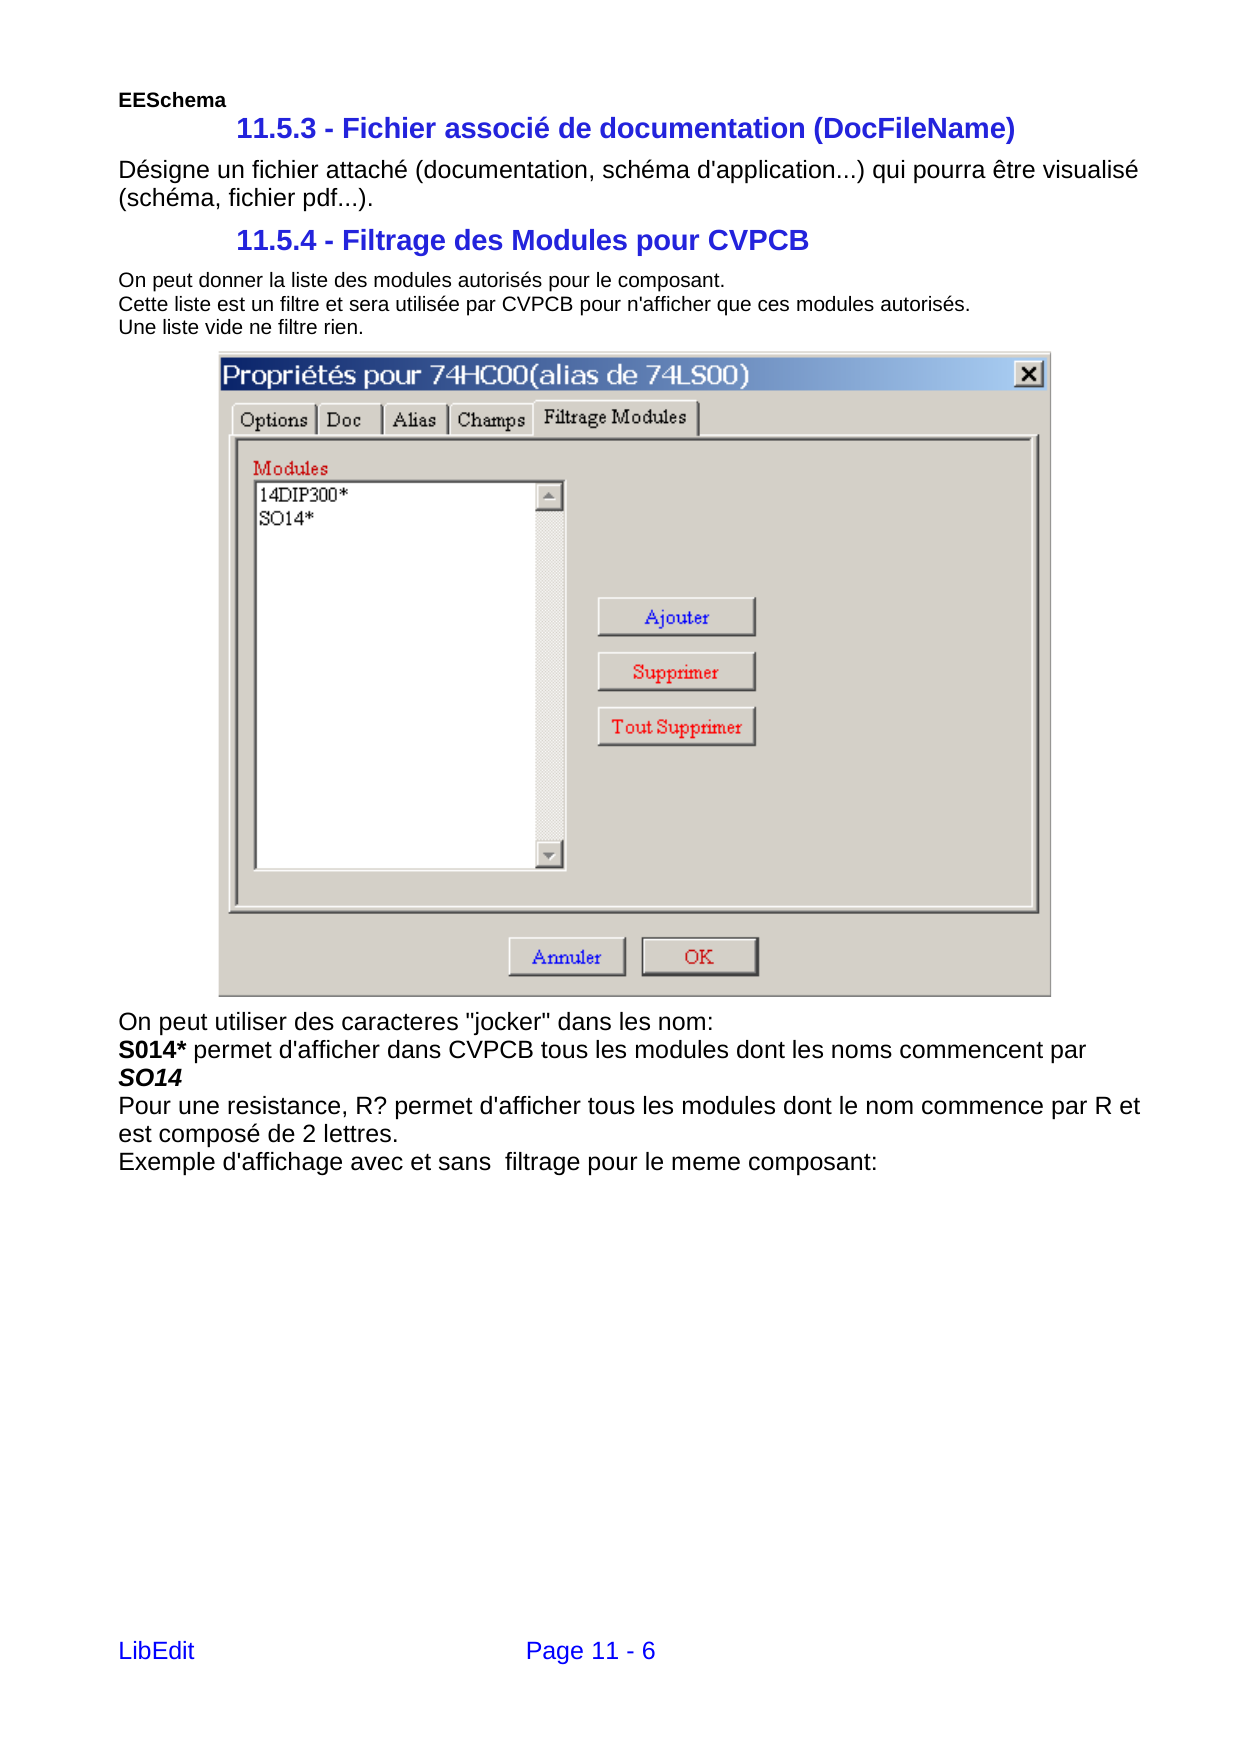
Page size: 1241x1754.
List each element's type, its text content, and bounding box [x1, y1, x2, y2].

text S014* permet d'afficher dans CVPCB tous les modules dont les noms commencent par SO14 [118, 1036, 1152, 1092]
text On peut utiliser des caracteres "jocker" dans les nom: [118, 1008, 1152, 1036]
text Désigne un fichier attaché (documentation, schéma d'application...) qui pourra être visualisé (schéma, fichier pdf...). [118, 156, 1152, 212]
text On peut donner la liste des modules autorisés pour le composant. [118, 268, 1152, 292]
subtitle Fichier associé de documentation (DocFileName) [236, 112, 1152, 144]
text Exemple d'affichage avec et sans filtrage pour le meme composant: [118, 1148, 1152, 1176]
picture [218, 350, 1052, 997]
text Cette liste est un filtre et sera utilisée par CVPCB pour n'afficher que ces modules autorisés. [118, 292, 1152, 316]
text Une liste vide ne filtre rien. [118, 316, 1152, 339]
subtitle Filtrage des Modules pour CVPCB [236, 224, 1152, 257]
text Pour une resistance, R? permet d'afficher tous les modules dont le nom commence par R et est composé de 2 lettres. [118, 1092, 1152, 1148]
